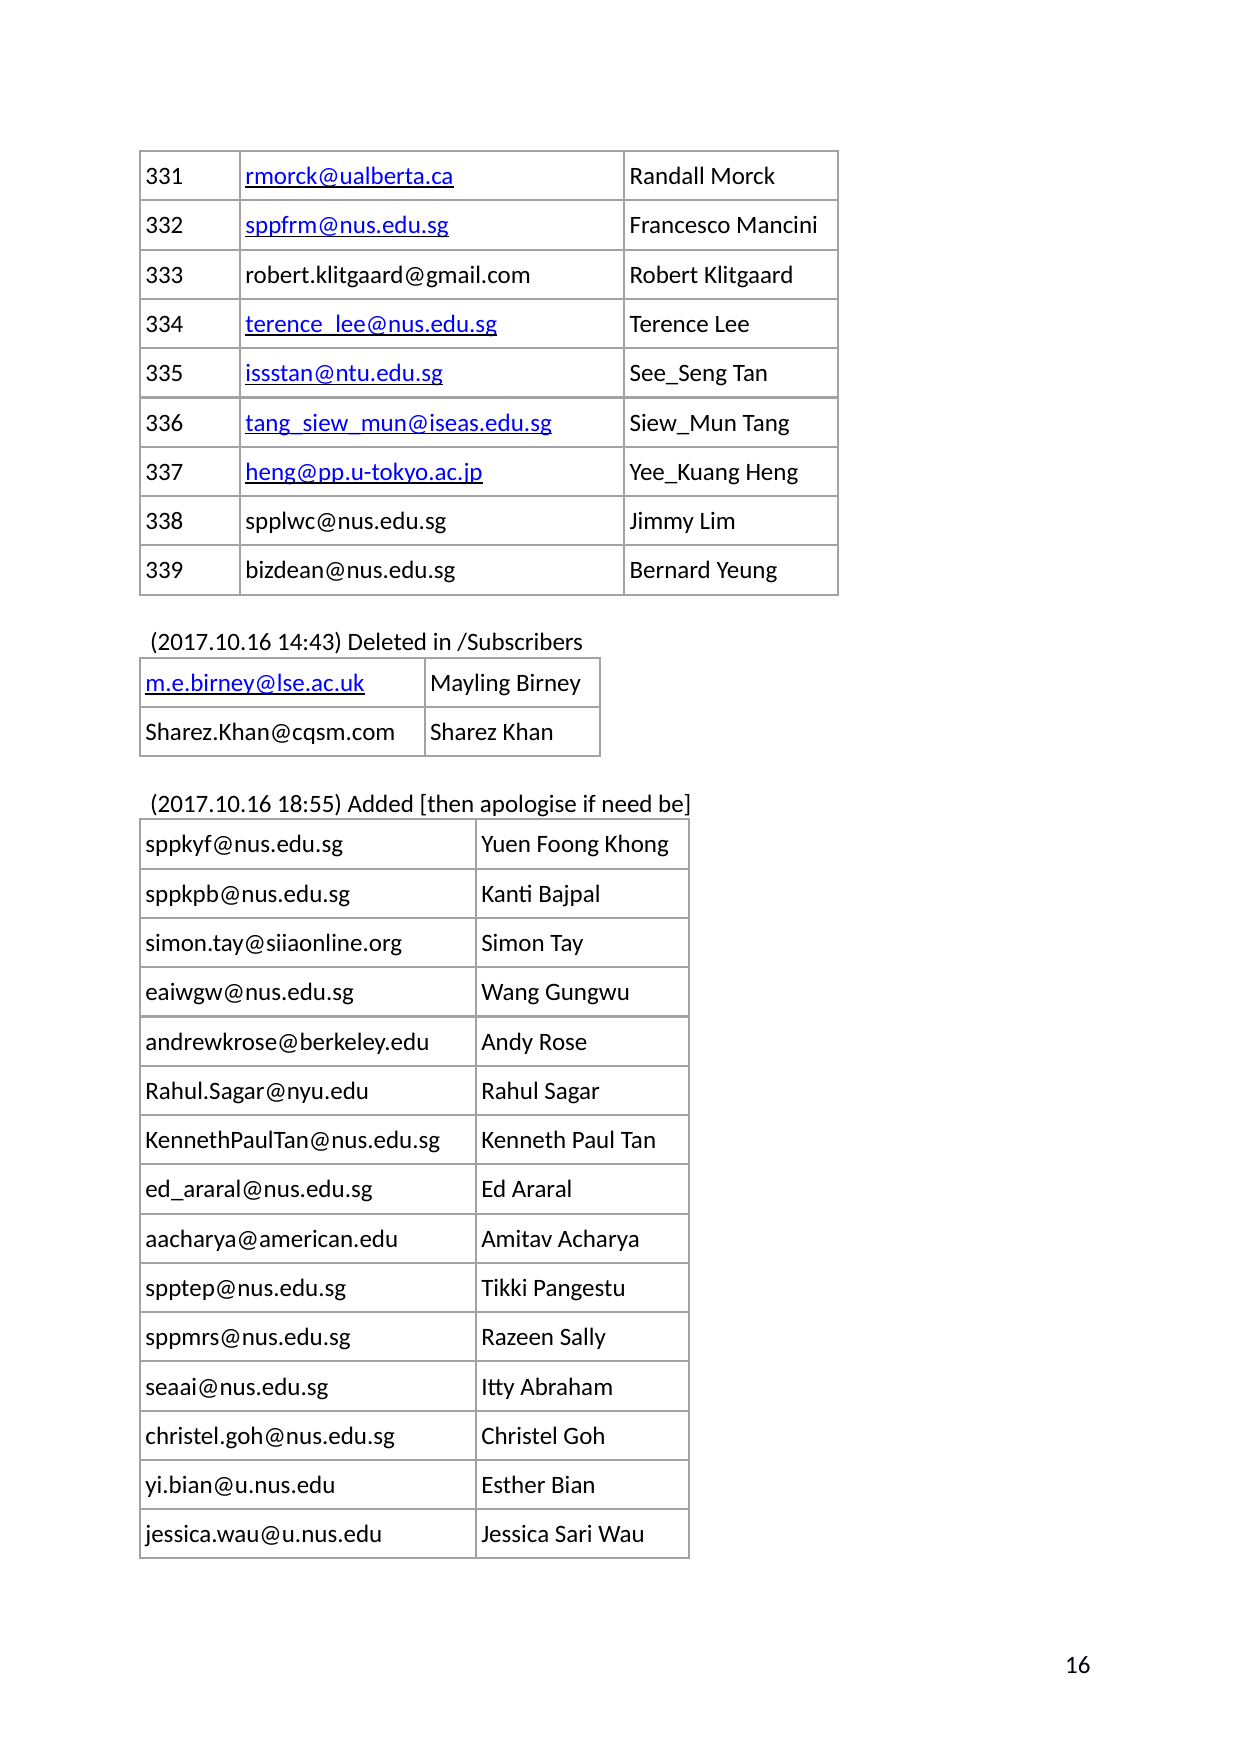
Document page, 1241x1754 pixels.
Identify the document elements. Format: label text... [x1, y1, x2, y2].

table_cell jessica.wau@u.nus.edu [141, 1510, 475, 1557]
text (2017.10.16 14:43) Deleted in /Subscribers [150, 626, 1090, 657]
table_cell Jimmy Lim [625, 497, 837, 544]
table_cell Yee_Kuang Heng [625, 448, 837, 495]
table_cell Simon Tay [477, 919, 688, 966]
table_cell Jessica Sari Wau [477, 1510, 688, 1557]
table_cell eaiwgw@nus.edu.sg [141, 968, 475, 1015]
table_cell See_Seng Tan [625, 349, 837, 396]
table_cell 339 [141, 546, 239, 593]
table_cell Kenneth Paul Tan [477, 1116, 688, 1163]
table_cell Francesco Mancini [625, 201, 837, 248]
table_cell Terence Lee [625, 300, 837, 347]
table_cell rmorck@ualberta.ca [241, 152, 623, 199]
table_cell Bernard Yeung [625, 546, 837, 593]
table_cell Ed Araral [477, 1165, 688, 1212]
table_cell bizdean@nus.edu.sg [241, 546, 623, 593]
table_cell Kanti Bajpal [477, 870, 688, 917]
table_cell 334 [141, 300, 239, 347]
table_cell tang_siew_mun@iseas.edu.sg [241, 399, 623, 446]
table_cell 335 [141, 349, 239, 396]
table_cell heng@pp.u-tokyo.ac.jp [241, 448, 623, 495]
table_cell Itty Abraham [477, 1362, 688, 1409]
table_cell Sharez.Khan@cqsm.com [141, 708, 424, 755]
table_cell Christel Goh [477, 1412, 688, 1459]
table_cell 336 [141, 399, 239, 446]
table_cell seaai@nus.edu.sg [141, 1362, 475, 1409]
table_cell aacharya@american.edu [141, 1215, 475, 1262]
table_cell Robert Klitgaard [625, 251, 837, 298]
table_cell yi.bian@u.nus.edu [141, 1461, 475, 1508]
table_cell 332 [141, 201, 239, 248]
table_header Mayling Birney [426, 659, 599, 706]
table_cell Randall Morck [625, 152, 837, 199]
table_cell issstan@ntu.edu.sg [241, 349, 623, 396]
table_cell Rahul.Sagar@nyu.edu [141, 1067, 475, 1114]
table_cell KennethPaulTan@nus.edu.sg [141, 1116, 475, 1163]
table_cell spptep@nus.edu.sg [141, 1264, 475, 1311]
table_cell spplwc@nus.edu.sg [241, 497, 623, 544]
table_cell Siew_Mun Tang [625, 399, 837, 446]
table_cell simon.tay@siiaonline.org [141, 919, 475, 966]
table_cell Sharez Khan [426, 708, 599, 755]
table_cell Esther Bian [477, 1461, 688, 1508]
table_header m.e.birney@lse.ac.uk [141, 659, 424, 706]
table_cell Razeen Sally [477, 1313, 688, 1360]
table_header Yuen Foong Khong [477, 820, 688, 867]
table_cell andrewkrose@berkeley.edu [141, 1018, 475, 1064]
table_cell terence_lee@nus.edu.sg [241, 300, 623, 347]
table_cell robert.klitgaard@gmail.com [241, 251, 623, 298]
table_cell Wang Gungwu [477, 968, 688, 1015]
table_cell Amitav Acharya [477, 1215, 688, 1262]
table_cell sppmrs@nus.edu.sg [141, 1313, 475, 1360]
table_cell 333 [141, 251, 239, 298]
table_cell sppkpb@nus.edu.sg [141, 870, 475, 917]
table_cell 337 [141, 448, 239, 495]
table_cell christel.goh@nus.edu.sg [141, 1412, 475, 1459]
table_cell ed_araral@nus.edu.sg [141, 1165, 475, 1212]
table_cell Tikki Pangestu [477, 1264, 688, 1311]
table_cell sppfrm@nus.edu.sg [241, 201, 623, 248]
table_header sppkyf@nus.edu.sg [141, 820, 475, 867]
table_cell 338 [141, 497, 239, 544]
table_cell 331 [141, 152, 239, 199]
table_cell Rahul Sagar [477, 1067, 688, 1114]
text (2017.10.16 18:55) Added [then apologise if need be] [150, 788, 1090, 818]
table_cell Andy Rose [477, 1018, 688, 1064]
